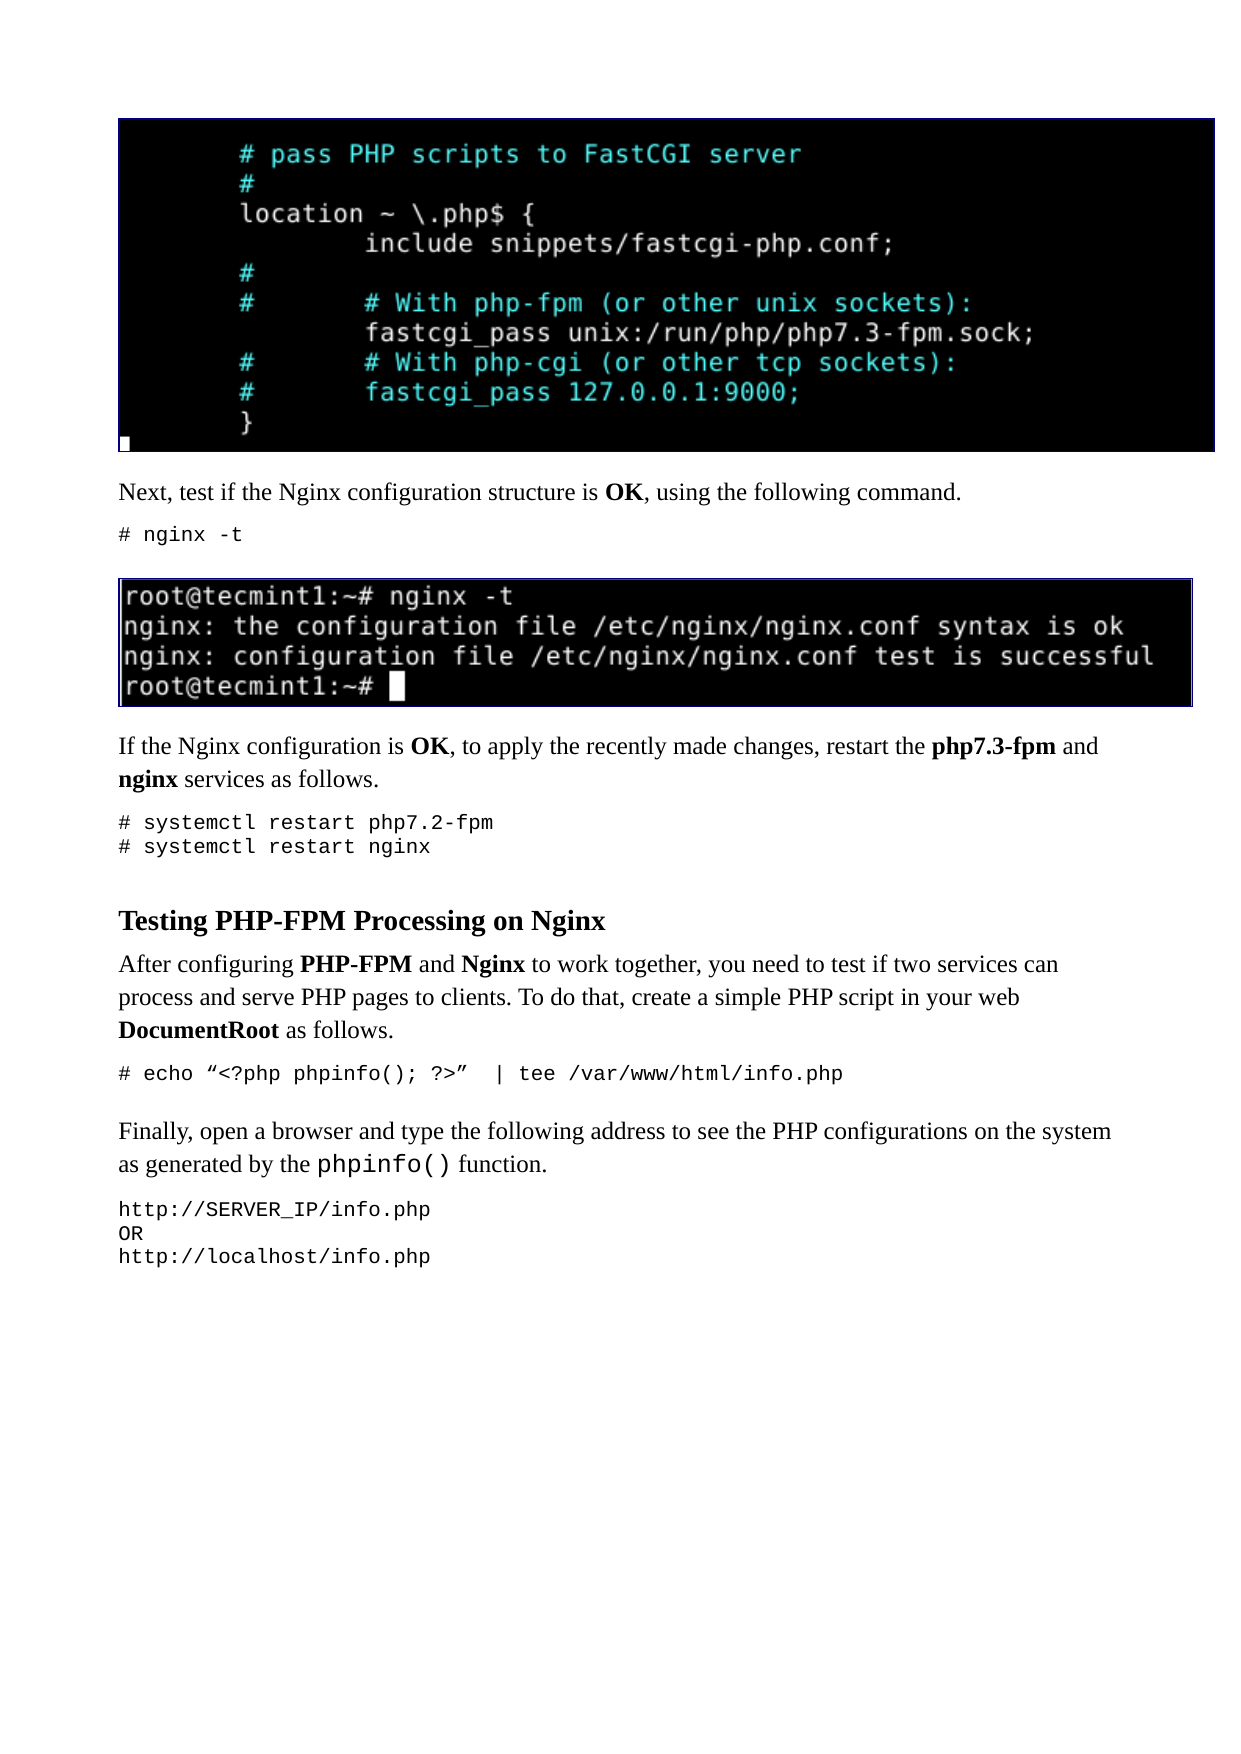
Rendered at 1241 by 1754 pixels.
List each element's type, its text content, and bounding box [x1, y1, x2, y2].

text http://SERVER_IP/info.php [118, 1199, 1122, 1223]
text http://localhost/info.php [118, 1247, 1122, 1270]
text # echo “<?php phpinfo(); ?>” | tee /var/www/html/info.php [118, 1063, 1122, 1087]
text If the Nginx configuration is OK, to apply the recently made changes, restart the php7.3-fpm and nginx services as follows. [118, 731, 1122, 793]
text # nginx -t [118, 524, 1122, 548]
text Next, test if the Nginx configuration structure is OK, using the following command. [118, 477, 1122, 506]
text Finally, open a browser and type the following address to see the PHP configurations on the system as generated by the phpinfo() function. [118, 1116, 1122, 1180]
picture [120, 579, 1192, 706]
text OR [118, 1223, 1122, 1247]
text After configuring PHP-FPM and Nginx to work together, you need to test if two services can process and serve PHP pages to clients. To do that, create a simple PHP script in your web DocumentRoot as follows. [118, 949, 1122, 1044]
text # systemctl restart nginx [118, 836, 1122, 859]
text # systemctl restart php7.2-fpm [118, 812, 1122, 836]
picture [120, 120, 1213, 451]
subtitle Testing PHP-FPM Processing on Nginx [118, 903, 1122, 937]
